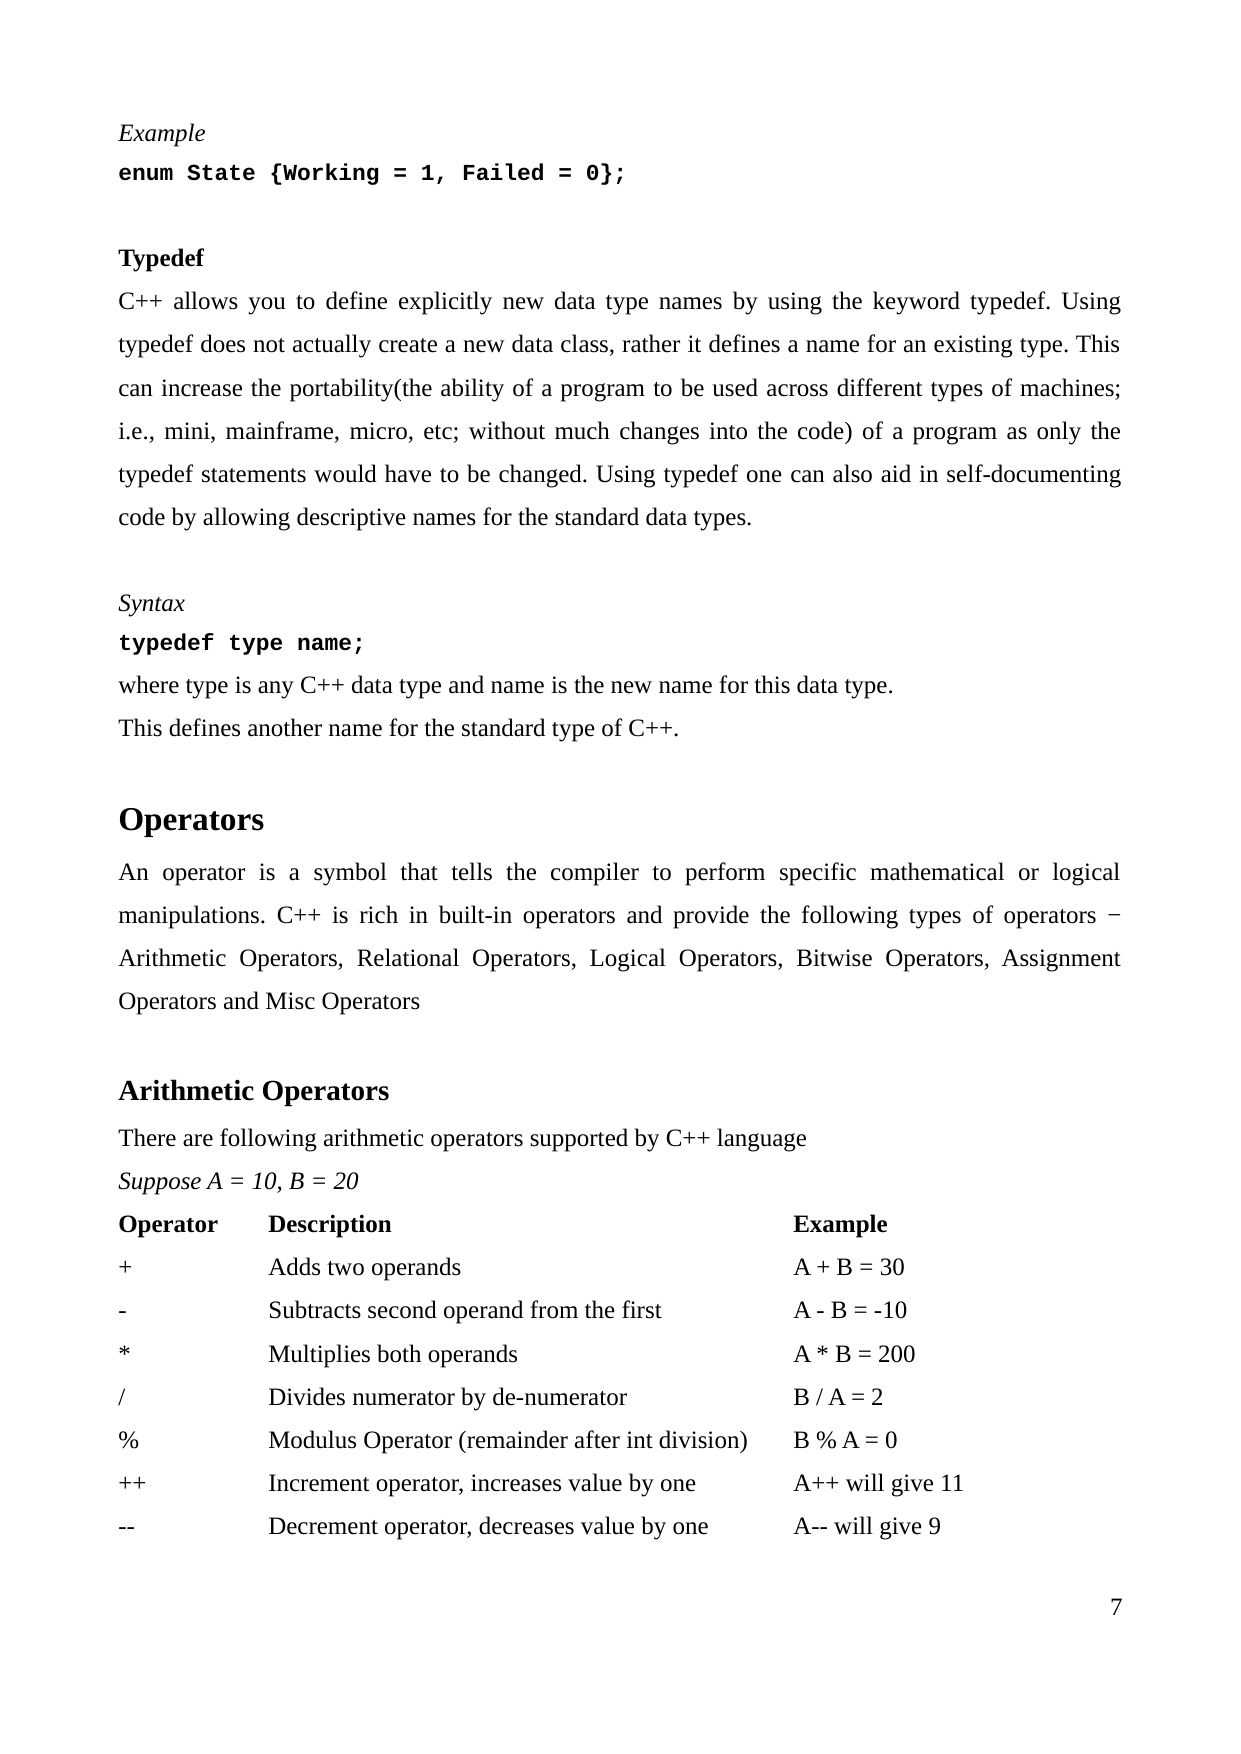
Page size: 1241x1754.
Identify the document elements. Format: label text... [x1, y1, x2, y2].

text C++ allows you to define explicitly new data type names by using the keyword typedef. Using typedef does not actually create a new data class, rather it defines a name for an existing type. This can increase the portability(the ability of a program to be used across different types of machines; i.e., mini, mainframe, micro, etc; without much changes into the code) of a program as only the typedef statements would have to be changed. Using typedef one can also aid in self-documenting code by allowing descriptive names for the standard data types. [118, 286, 1122, 531]
text Syntax [118, 588, 1122, 617]
text ++ Increment operator, increases value by one A++ will give 11 [118, 1468, 1122, 1497]
text typedef type name; [118, 631, 1122, 657]
text where type is any C++ data type and name is the new name for this data type. [118, 670, 1122, 699]
text / Divides numerator by de-numerator B / A = 2 [118, 1382, 1122, 1411]
text -- Decrement operator, decreases value by one A-- will give 9 [118, 1511, 1122, 1540]
subtitle Typedef [118, 243, 1122, 272]
text There are following arithmetic operators supported by C++ language [118, 1123, 1122, 1152]
subtitle Arithmetic Operators [118, 1073, 1122, 1106]
text An operator is a symbol that tells the compiler to perform specific mathematical or logical manipulations. C++ is rich in built-in operators and provide the following types of operators − Arithmetic Operators, Relational Operators, Logical Operators, Bitwise Operators, Assignment Operators and Misc Operators [118, 857, 1122, 1015]
text This defines another name for the standard type of C++. [118, 713, 1122, 742]
text + Adds two operands A + B = 30 [118, 1252, 1122, 1281]
text enum State {Working = 1, Failed = 0}; [118, 161, 1122, 187]
text - Subtracts second operand from the first A - B = -10 [118, 1296, 1122, 1324]
subtitle Operators [118, 799, 1122, 838]
text Example [118, 118, 1122, 147]
text Suppose A = 10, B = 20 [118, 1166, 1122, 1195]
text % Modulus Operator (remainder after int division) B % A = 0 [118, 1425, 1122, 1454]
text Operator Description Example [118, 1209, 1122, 1238]
text * Multiplies both operands A * B = 200 [118, 1339, 1122, 1367]
